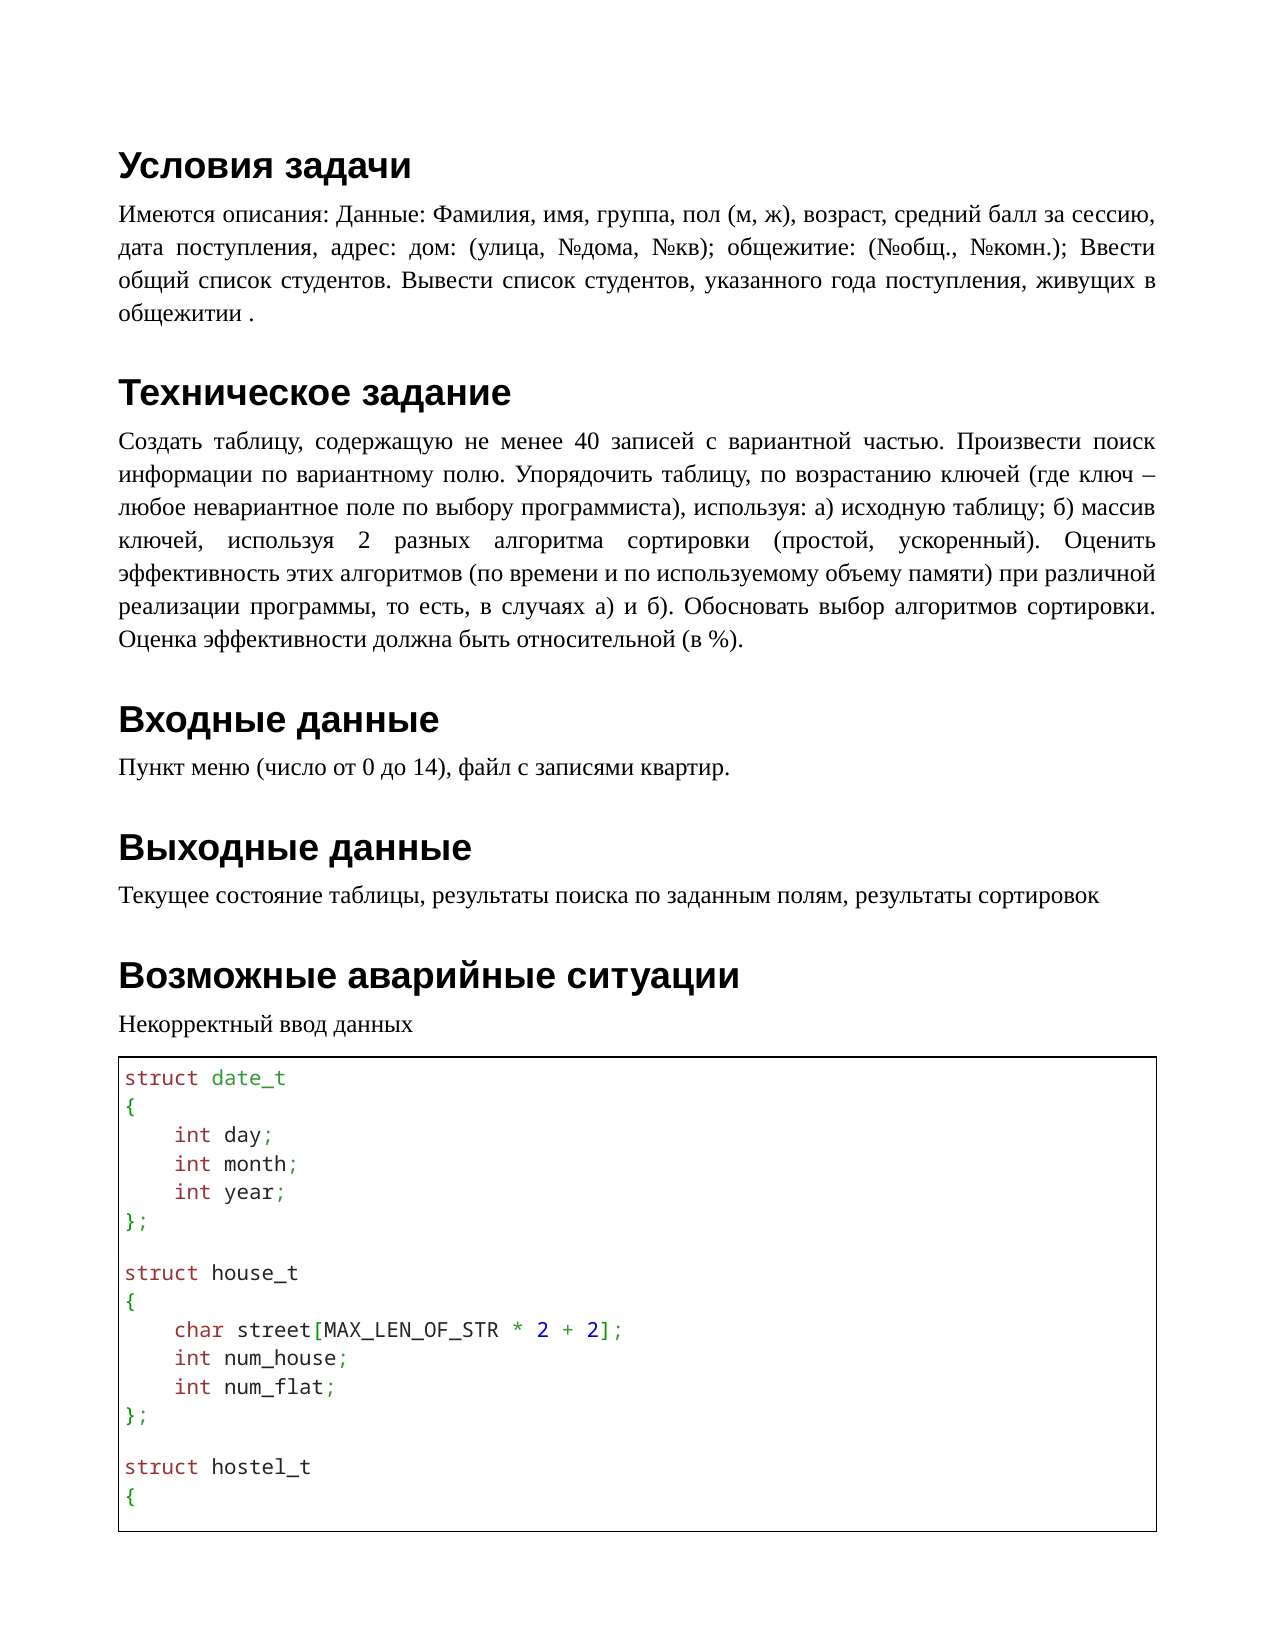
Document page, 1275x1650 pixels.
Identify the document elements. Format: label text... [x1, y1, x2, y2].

text Текущее состояние таблицы, результаты поиска по заданным полям, результаты сортировок [118, 881, 1157, 909]
subtitle Условия задачи [118, 143, 1157, 186]
text Создать таблицу, содержащую не менее 40 записей с вариантной частью. Произвести поиск информации по вариантному полю. Упорядочить таблицу, по возрастанию ключей (где ключ – любое невариантное поле по выбору программиста), используя: а) исходную таблицу; б) массив ключей, используя 2 разных алгоритма сортировки (простой, ускоренный). Оценить эффективность этих алгоритмов (по времени и по используемому объему памяти) при различной реализации программы, то есть, в случаях а) и б). Обосновать выбор алгоритмов сортировки. Оценка эффективности должна быть относительной (в %). [118, 426, 1157, 653]
text Имеются описания: Данные: Фамилия, имя, группа, пол (м, ж), возраст, средний балл за сессию, дата поступления, адрес: дом: (улица, №дома, №кв); общежитие: (№общ., №комн.); Ввести общий список студентов. Вывести список студентов, указанного года поступления, живущих в общежитии . [118, 199, 1157, 327]
subtitle Входные данные [118, 697, 1157, 740]
subtitle Выходные данные [118, 825, 1157, 868]
table_header struct date_t { int day; int month; int year; }; struct house_t { char street[MAX_LEN_OF_STR * 2 + 2]; int num_house; int num_flat; }; struct hostel_t { [119, 1058, 1156, 1531]
text Пункт меню (число от 0 до 14), файл с записями квартир. [118, 752, 1157, 781]
subtitle Возможные аварийные ситуации [118, 953, 1157, 996]
subtitle Техническое задание [118, 370, 1157, 413]
text Некорректный ввод данных [118, 1009, 1157, 1038]
